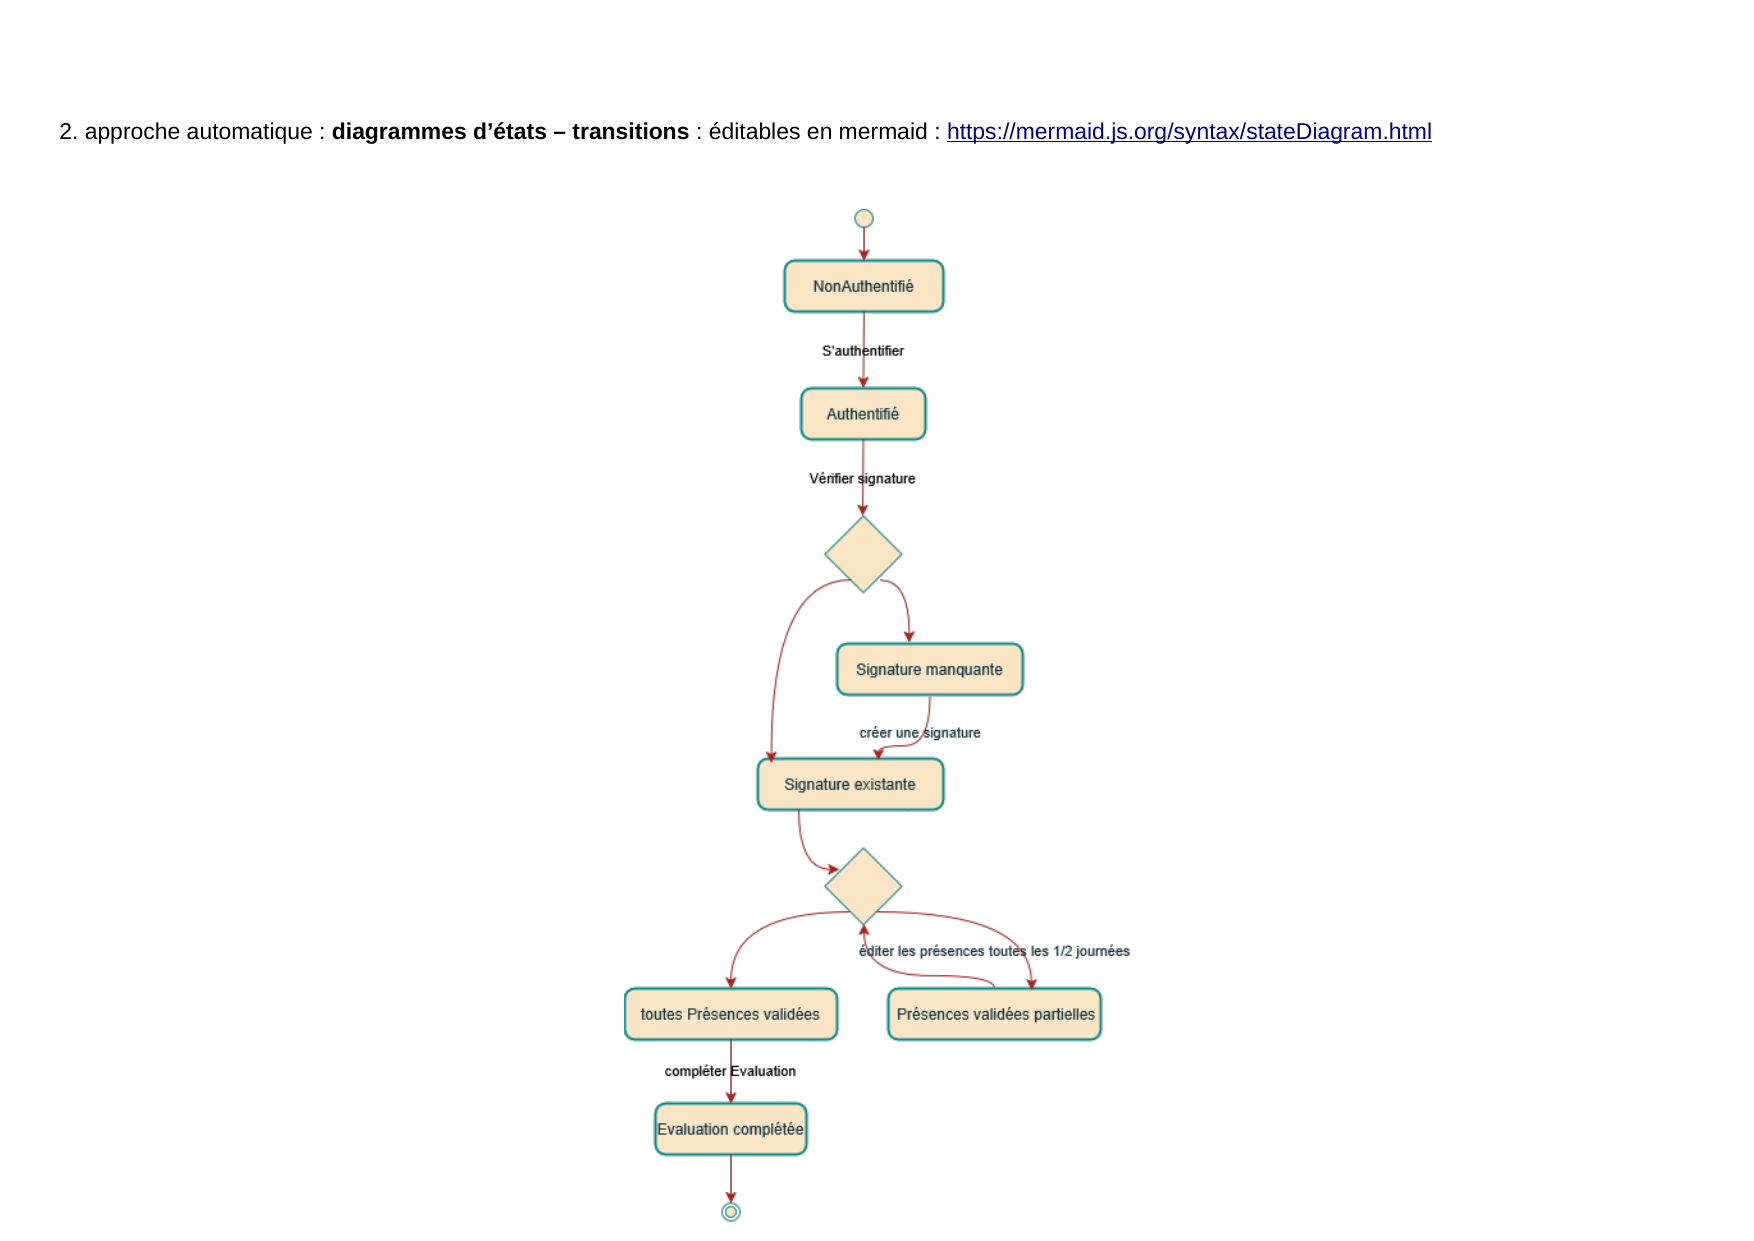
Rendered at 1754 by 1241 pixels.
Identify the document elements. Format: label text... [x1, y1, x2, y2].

subtitle 2. approche automatique : diagrammes d’états – transitions : éditables en mermaid : https://mermaid.js.org/syntax/stateDiagram.html [59, 118, 1695, 144]
picture [623, 209, 1130, 1223]
